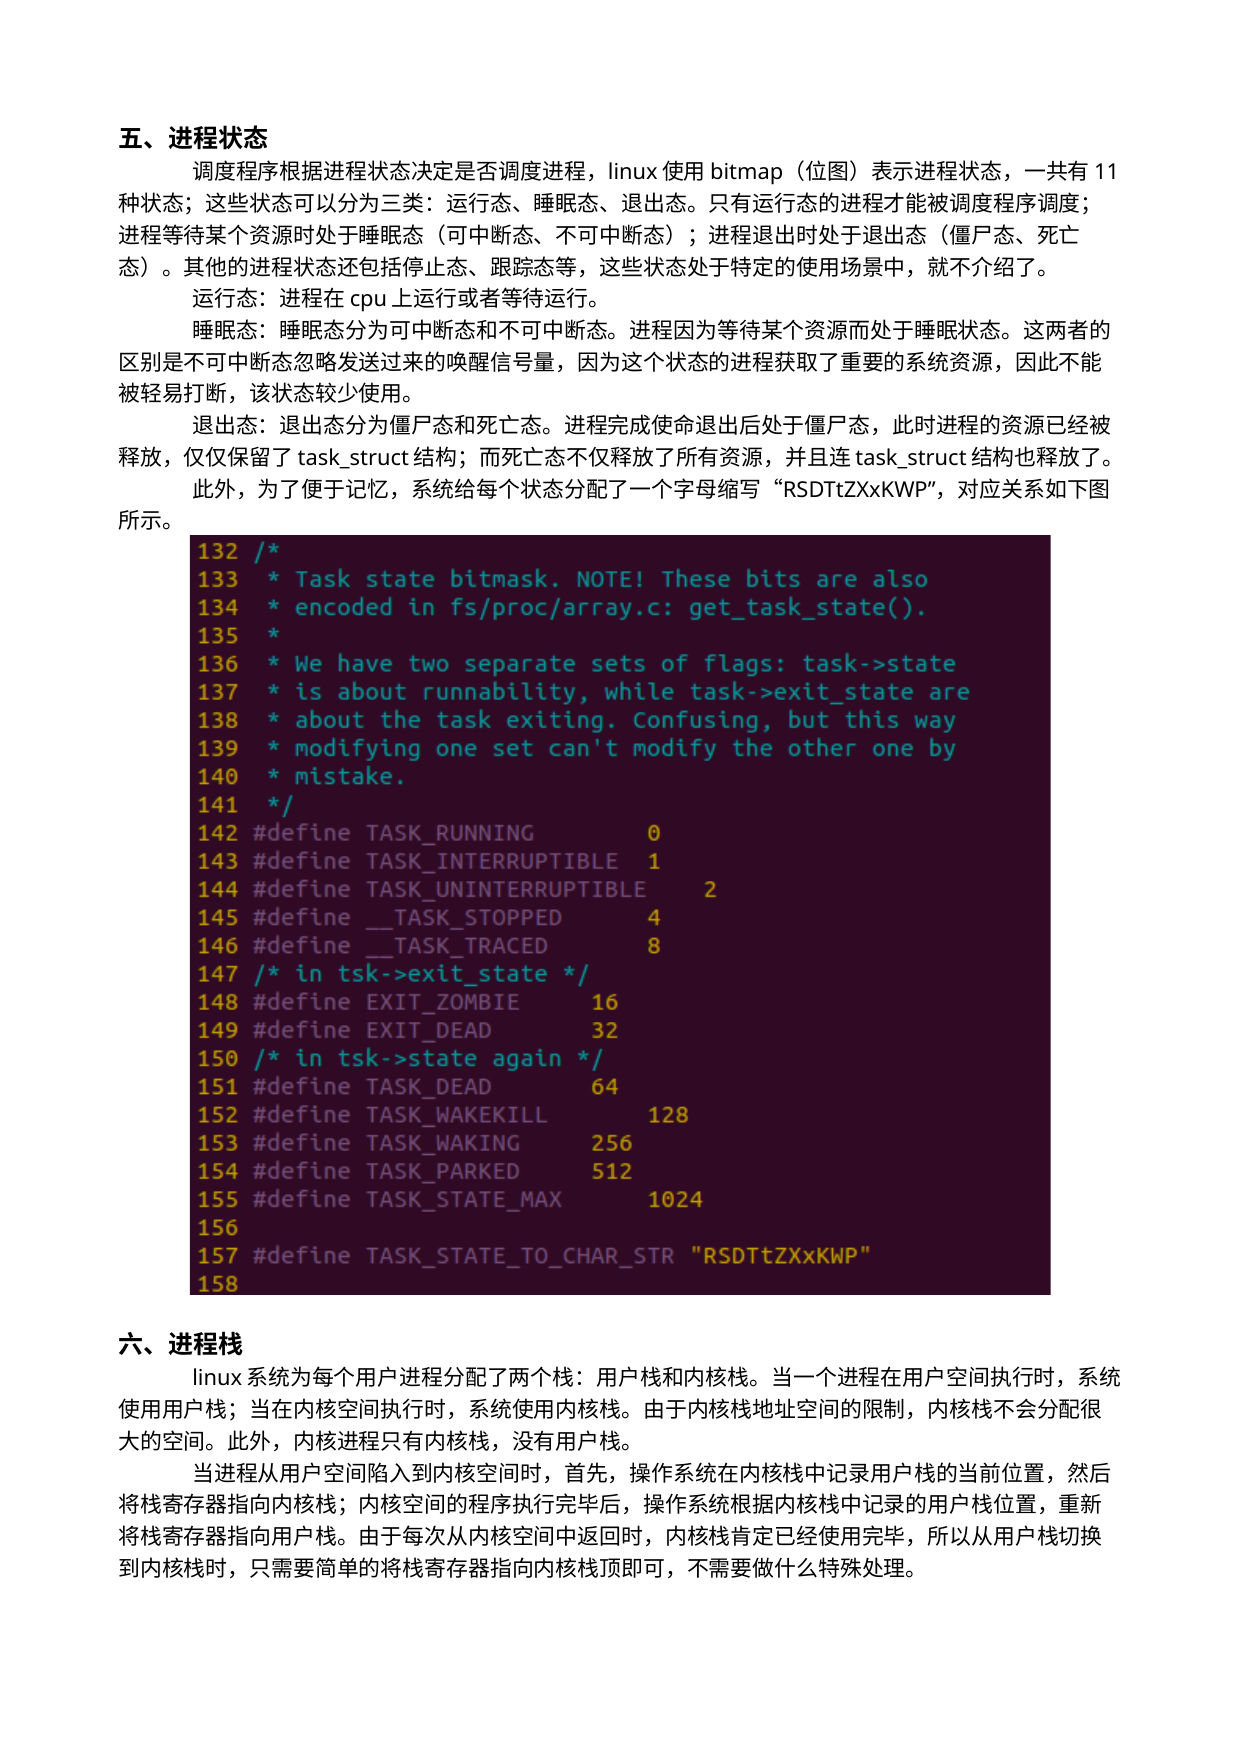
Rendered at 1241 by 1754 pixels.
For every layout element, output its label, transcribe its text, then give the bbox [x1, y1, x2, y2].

text 五、进程状态 [118, 118, 1122, 154]
text 当进程从用户空间陷入到内核空间时，首先，操作系统在内核栈中记录用户栈的当前位置，然后将栈寄存器指向内核栈；内核空间的程序执行完毕后，操作系统根据内核栈中记录的用户栈位置，重新将栈寄存器指向用户栈。由于每次从内核空间中返回时，内核栈肯定已经使用完毕，所以从用户栈切换到内核栈时，只需要简单的将栈寄存器指向内核栈顶即可，不需要做什么特殊处理。 [118, 1456, 1122, 1582]
text 六、进程栈 [118, 1324, 1122, 1360]
text 此外，为了便于记忆，系统给每个状态分配了一个字母缩写“RSDTtZXxKWP”，对应关系如下图所示。 [118, 472, 1122, 535]
text linux系统为每个用户进程分配了两个栈：用户栈和内核栈。当一个进程在用户空间执行时，系统使用用户栈；当在内核空间执行时，系统使用内核栈。由于内核栈地址空间的限制，内核栈不会分配很大的空间。此外，内核进程只有内核栈，没有用户栈。 [118, 1360, 1122, 1456]
text 调度程序根据进程状态决定是否调度进程，linux使用bitmap（位图）表示进程状态，一共有11种状态；这些状态可以分为三类：运行态、睡眠态、退出态。只有运行态的进程才能被调度程序调度；进程等待某个资源时处于睡眠态（可中断态、不可中断态）；进程退出时处于退出态（僵尸态、死亡态）。其他的进程状态还包括停止态、跟踪态等，这些状态处于特定的使用场景中，就不介绍了。 [118, 154, 1122, 281]
text 运行态：进程在cpu上运行或者等待运行。 [118, 281, 1122, 313]
text 退出态：退出态分为僵尸态和死亡态。进程完成使命退出后处于僵尸态，此时进程的资源已经被释放，仅仅保留了task_struct结构；而死亡态不仅释放了所有资源，并且连task_struct结构也释放了。 [118, 408, 1122, 472]
picture [189, 535, 1051, 1295]
text 睡眠态：睡眠态分为可中断态和不可中断态。进程因为等待某个资源而处于睡眠状态。这两者的区别是不可中断态忽略发送过来的唤醒信号量，因为这个状态的进程获取了重要的系统资源，因此不能被轻易打断，该状态较少使用。 [118, 313, 1122, 408]
